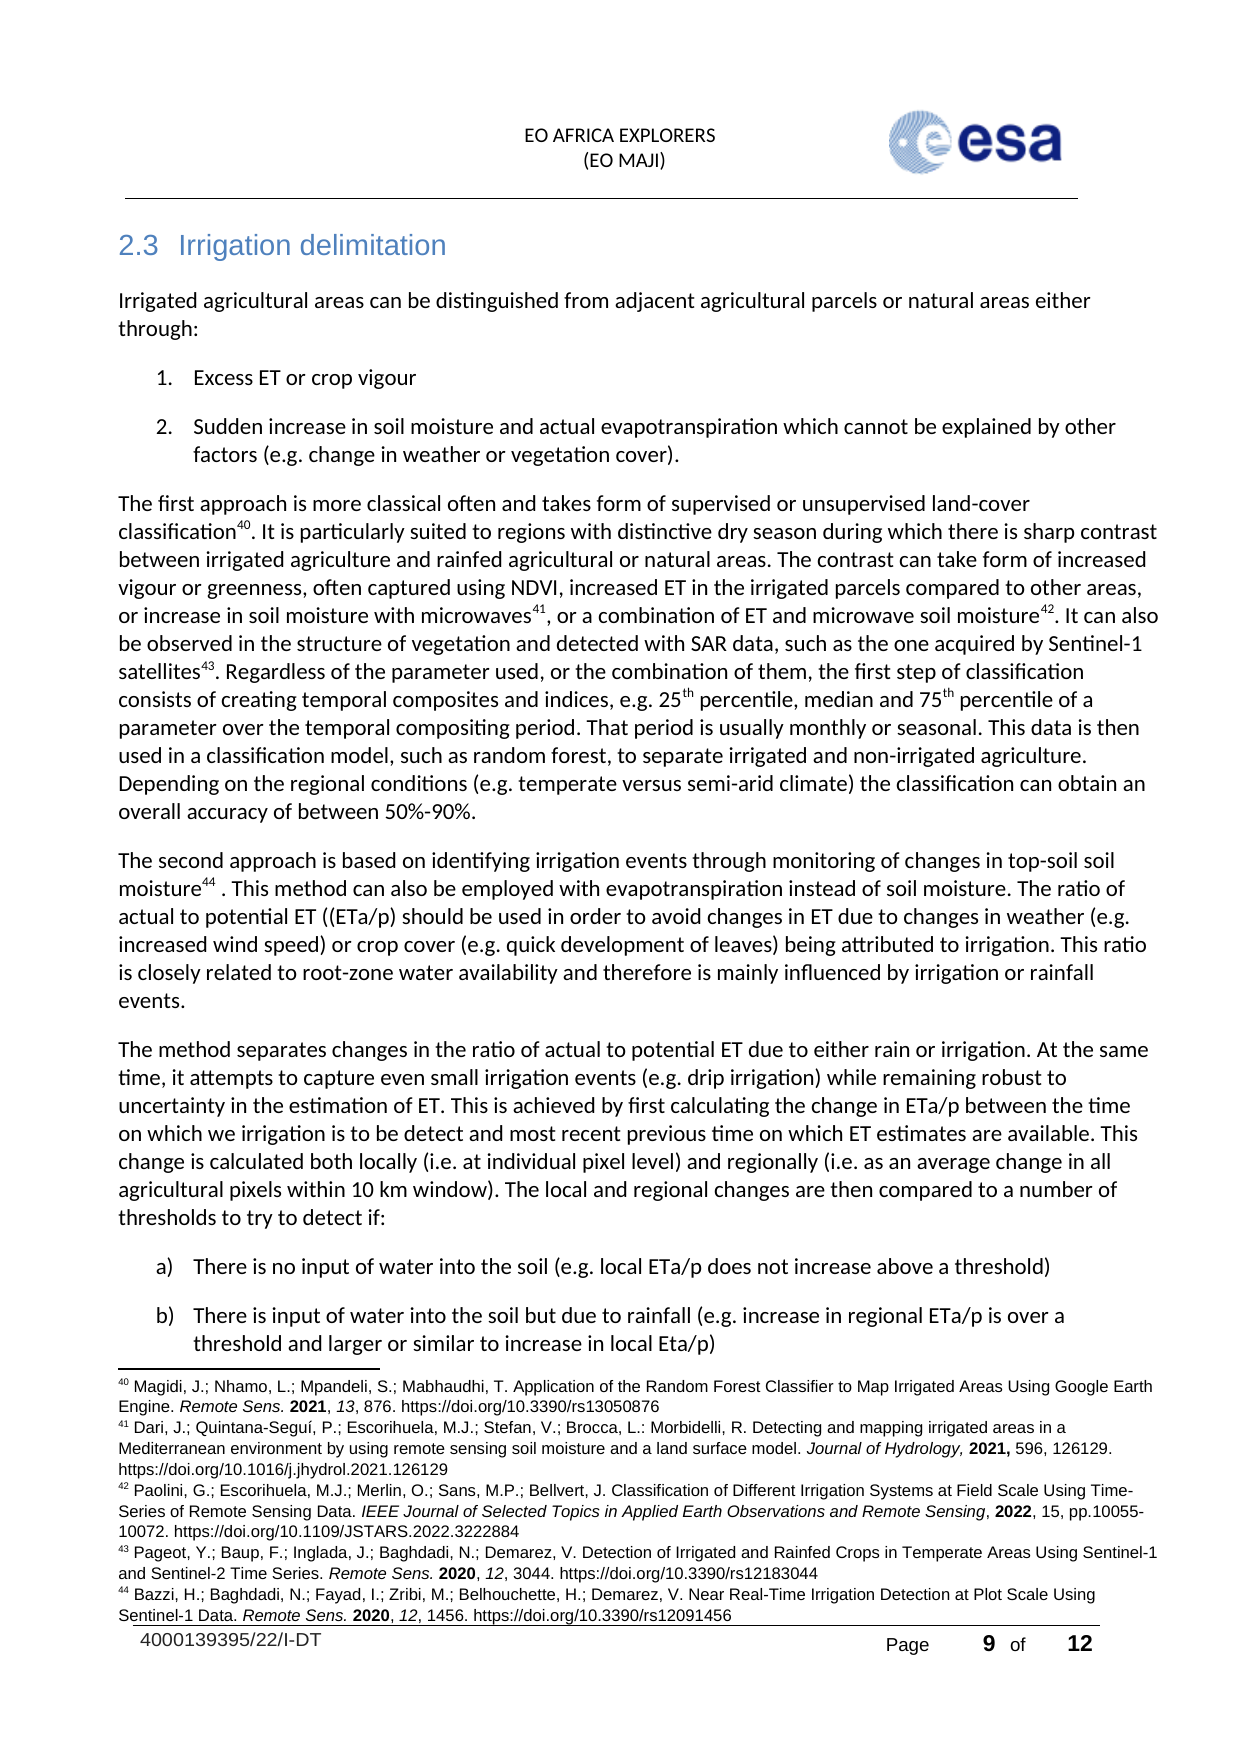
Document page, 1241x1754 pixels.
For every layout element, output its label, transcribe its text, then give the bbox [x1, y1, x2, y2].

text Irrigated agricultural areas can be distinguished from adjacent agricultural parcels or natural areas either through: [118, 286, 1161, 342]
text Pageot, Y.; Baup, F.; Inglada, J.; Baghdadi, N.; Demarez, V. Detection of Irrigated and Rainfed Crops in Temperate Areas Using Sentinel-1 and Sentinel-2 Time Series. Remote Sens. 2020, 12, 3044. https://doi.org/10.3390/rs12183044 [118, 1541, 1161, 1583]
list Excess ET or crop vigour [156, 363, 1161, 391]
text Paolini, G.; Escorihuela, M.J.; Merlin, O.; Sans, M.P.; Bellvert, J. Classification of Different Irrigation Systems at Field Scale Using Time-Series of Remote Sensing Data. IEEE Journal of Selected Topics in Applied Earth Observations and Remote Sensing, 2022, 15, pp.10055-10072. https://doi.org/10.1109/JSTARS.2022.3222884 [118, 1479, 1161, 1541]
list There is input of water into the soil but due to rainfall (e.g. increase in regional ETa/p is over a threshold and larger or similar to increase in local Eta/p) [156, 1301, 1161, 1357]
picture [889, 106, 1062, 180]
text The second approach is based on identifying irrigation events through monitoring of changes in top-soil soil moisture . This method can also be employed with evapotranspiration instead of soil moisture. The ratio of actual to potential ET ((ETa/p) should be used in order to avoid changes in ET due to changes in weather (e.g. increased wind speed) or crop cover (e.g. quick development of leaves) being attributed to irrigation. This ratio is closely related to root-zone water availability and therefore is mainly influenced by irrigation or rainfall events. [118, 846, 1161, 1014]
text The method separates changes in the ratio of actual to potential ET due to either rain or irrigation. At the same time, it attempts to capture even small irrigation events (e.g. drip irrigation) while remaining robust to uncertainty in the estimation of ET. This is achieved by first calculating the change in ETa/p between the time on which we irrigation is to be detect and most recent previous time on which ET estimates are available. This change is calculated both locally (i.e. at individual pixel level) and regionally (i.e. as an average change in all agricultural pixels within 10 km window). The local and regional changes are then compared to a number of thresholds to try to detect if: [118, 1035, 1161, 1231]
text Dari, J.; Quintana-Seguí, P.; Escorihuela, M.J.; Stefan, V.; Brocca, L.: Morbidelli, R. Detecting and mapping irrigated areas in a Mediterranean environment by using remote sensing soil moisture and a land surface model. Journal of Hydrology, 2021, 596, 126129. https://doi.org/10.1016/j.jhydrol.2021.126129 [118, 1416, 1161, 1479]
list There is no input of water into the soil (e.g. local ETa/p does not increase above a threshold) [156, 1252, 1161, 1280]
subtitle Irrigation delimitation [118, 224, 1161, 261]
text The first approach is more classical often and takes form of supervised or unsupervised land-cover classification. It is particularly suited to regions with distinctive dry season during which there is sharp contrast between irrigated agriculture and rainfed agricultural or natural areas. The contrast can take form of increased vigour or greenness, often captured using NDVI, increased ET in the irrigated parcels compared to other areas, or increase in soil moisture with microwaves, or a combination of ET and microwave soil moisture. It can also be observed in the structure of vegetation and detected with SAR data, such as the one acquired by Sentinel-1 satellites. Regardless of the parameter used, or the combination of them, the first step of classification consists of creating temporal composites and indices, e.g. 25th percentile, median and 75th percentile of a parameter over the temporal compositing period. That period is usually monthly or seasonal. This data is then used in a classification model, such as random forest, to separate irrigated and non-irrigated agriculture. Depending on the regional conditions (e.g. temperate versus semi-arid climate) the classification can obtain an overall accuracy of between 50%-90%. [118, 489, 1161, 825]
list Sudden increase in soil moisture and actual evapotranspiration which cannot be explained by other factors (e.g. change in weather or vegetation cover). [156, 412, 1161, 468]
text Magidi, J.; Nhamo, L.; Mpandeli, S.; Mabhaudhi, T. Application of the Random Forest Classifier to Map Irrigated Areas Using Google Earth Engine. Remote Sens. 2021, 13, 876. https://doi.org/10.3390/rs13050876 [118, 1375, 1161, 1416]
text Bazzi, H.; Baghdadi, N.; Fayad, I.; Zribi, M.; Belhouchette, H.; Demarez, V. Near Real-Time Irrigation Detection at Plot Scale Using Sentinel-1 Data. Remote Sens. 2020, 12, 1456. https://doi.org/10.3390/rs12091456 [118, 1583, 1161, 1625]
